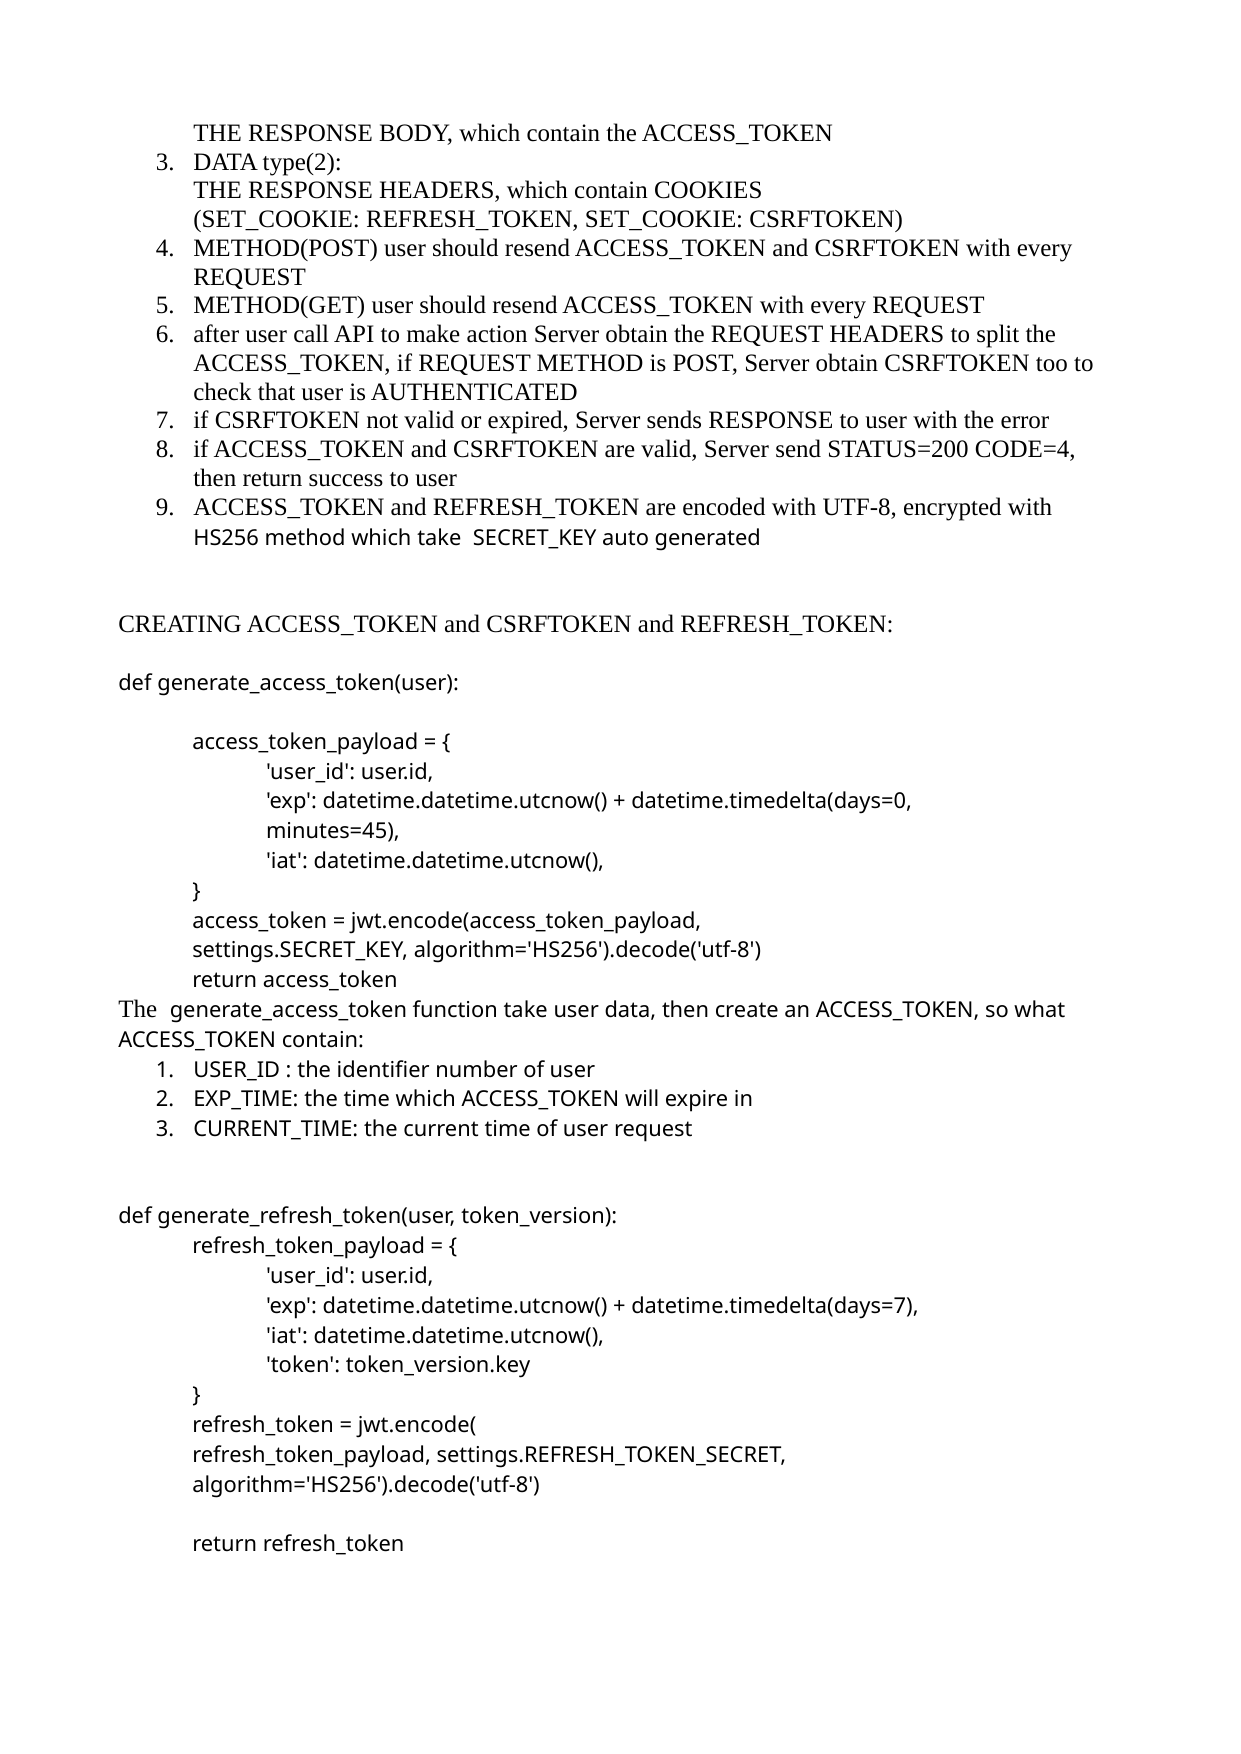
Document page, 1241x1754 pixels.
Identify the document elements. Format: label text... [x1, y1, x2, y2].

list THE RESPONSE BODY, which contain the ACCESS_TOKEN [156, 118, 1122, 147]
text CREATING ACCESS_TOKEN and CSRFTOKEN and REFRESH_TOKEN: [118, 609, 1122, 638]
list ACCESS_TOKEN and REFRESH_TOKEN are encoded with UTF-8, encrypted with HS256 method which take SECRET_KEY auto generated [156, 492, 1122, 551]
text 'user_id': user.id, [118, 1260, 1122, 1290]
list METHOD(GET) user should resend ACCESS_TOKEN with every REQUEST [156, 291, 1122, 319]
text settings.SECRET_KEY, algorithm='HS256').decode('utf-8') [118, 934, 1122, 964]
text def generate_refresh_token(user, token_version): [118, 1201, 1122, 1230]
text 'exp': datetime.datetime.utcnow() + datetime.timedelta(days=0, minutes=45), [118, 786, 1122, 845]
list THE RESPONSE HEADERS, which contain COOKIES [156, 176, 1122, 204]
text refresh_token_payload, settings.REFRESH_TOKEN_SECRET, algorithm='HS256').decode('utf-8') [118, 1439, 1122, 1498]
list if ACCESS_TOKEN and CSRFTOKEN are valid, Server send STATUS=200 CODE=4, then return success to user [156, 434, 1122, 492]
list after user call API to make action Server obtain the REQUEST HEADERS to split the ACCESS_TOKEN, if REQUEST METHOD is POST, Server obtain CSRFTOKEN too to check that user is AUTHENTICATED [156, 319, 1122, 406]
text return refresh_token [118, 1528, 1122, 1558]
text } [118, 1379, 1122, 1409]
list USER_ID : the identifier number of user [156, 1054, 1122, 1083]
text } [118, 875, 1122, 905]
text 'iat': datetime.datetime.utcnow(), [118, 1320, 1122, 1349]
text access_token = jwt.encode(access_token_payload, [118, 905, 1122, 934]
list METHOD(POST) user should resend ACCESS_TOKEN and CSRFTOKEN with every REQUEST [156, 233, 1122, 291]
text 'token': token_version.key [118, 1349, 1122, 1379]
text return access_token [118, 964, 1122, 994]
text The generate_access_token function take user data, then create an ACCESS_TOKEN, so what ACCESS_TOKEN contain: [118, 994, 1122, 1054]
text access_token_payload = { [118, 726, 1122, 756]
text 'iat': datetime.datetime.utcnow(), [118, 845, 1122, 875]
text 'user_id': user.id, [118, 756, 1122, 786]
list EXP_TIME: the time which ACCESS_TOKEN will expire in [156, 1083, 1122, 1113]
text def generate_access_token(user): [118, 666, 1122, 696]
text refresh_token_payload = { [118, 1230, 1122, 1260]
text 'exp': datetime.datetime.utcnow() + datetime.timedelta(days=7), [118, 1290, 1122, 1320]
text refresh_token = jwt.encode( [118, 1409, 1122, 1439]
list DATA type(2): [156, 147, 1122, 176]
list if CSRFTOKEN not valid or expired, Server sends RESPONSE to user with the error [156, 406, 1122, 434]
list (SET_COOKIE: REFRESH_TOKEN, SET_COOKIE: CSRFTOKEN) [156, 204, 1122, 233]
list CURRENT_TIME: the current time of user request [156, 1113, 1122, 1143]
